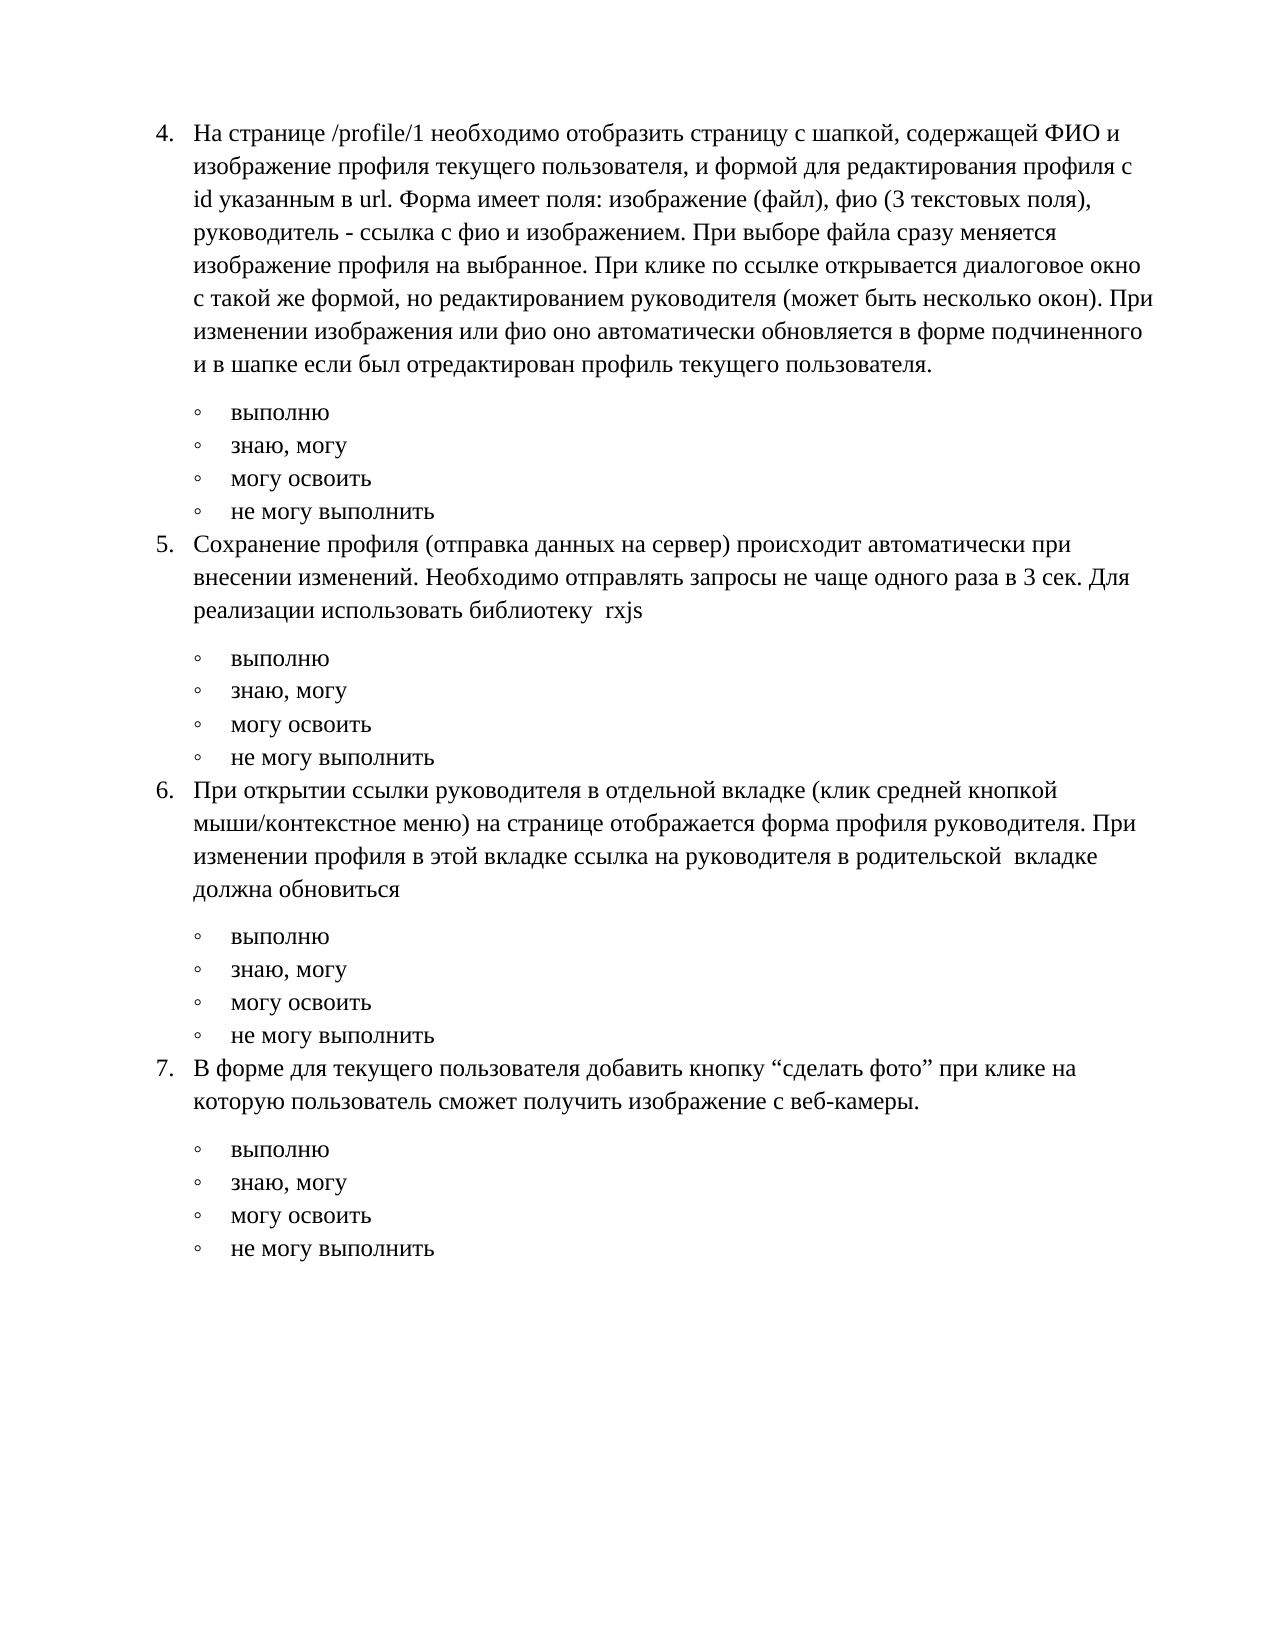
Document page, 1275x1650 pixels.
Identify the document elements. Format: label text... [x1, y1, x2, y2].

list могу освоить [193, 463, 1157, 492]
list Сохранение профиля (отправка данных на сервер) происходит автоматически при внесении изменений. Необходимо отправлять запросы не чаще одного раза в 3 сек. Для реализации использовать библиотеку rxjs [156, 529, 1157, 624]
list выполню [193, 1134, 1157, 1163]
list могу освоить [193, 1200, 1157, 1229]
list не могу выполнить [193, 496, 1157, 525]
list выполню [193, 397, 1157, 426]
list знаю, могу [193, 1167, 1157, 1196]
list выполню [193, 921, 1157, 950]
list не могу выполнить [193, 1233, 1157, 1262]
list выполню [193, 643, 1157, 671]
list могу освоить [193, 987, 1157, 1016]
list не могу выполнить [193, 1020, 1157, 1049]
list могу освоить [193, 709, 1157, 737]
list В форме для текущего пользователя добавить кнопку “сделать фото” при клике на которую пользователь сможет получить изображение с веб-камеры. [156, 1053, 1157, 1115]
list знаю, могу [193, 954, 1157, 983]
list При открытии ссылки руководителя в отдельной вкладке (клик средней кнопкой мыши/контекстное меню) на странице отображается форма профиля руководителя. При изменении профиля в этой вкладке ссылка на руководителя в родительской вкладке должна обновиться [156, 775, 1157, 902]
list На странице /profile/1 необходимо отобразить страницу с шапкой, содержащей ФИО и изображение профиля текущего пользователя, и формой для редактирования профиля с id указанным в url. Форма имеет поля: изображение (файл), фио (3 текстовых поля), руководитель - ссылка с фио и изображением. При выборе файла сразу меняется изображение профиля на выбранное. При клике по ссылке открывается диалоговое окно с такой же формой, но редактированием руководителя (может быть несколько окон). При изменении изображения или фио оно автоматически обновляется в форме подчиненного и в шапке если был отредактирован профиль текущего пользователя. [156, 118, 1157, 378]
list знаю, могу [193, 676, 1157, 704]
list знаю, могу [193, 430, 1157, 459]
list не могу выполнить [193, 742, 1157, 770]
